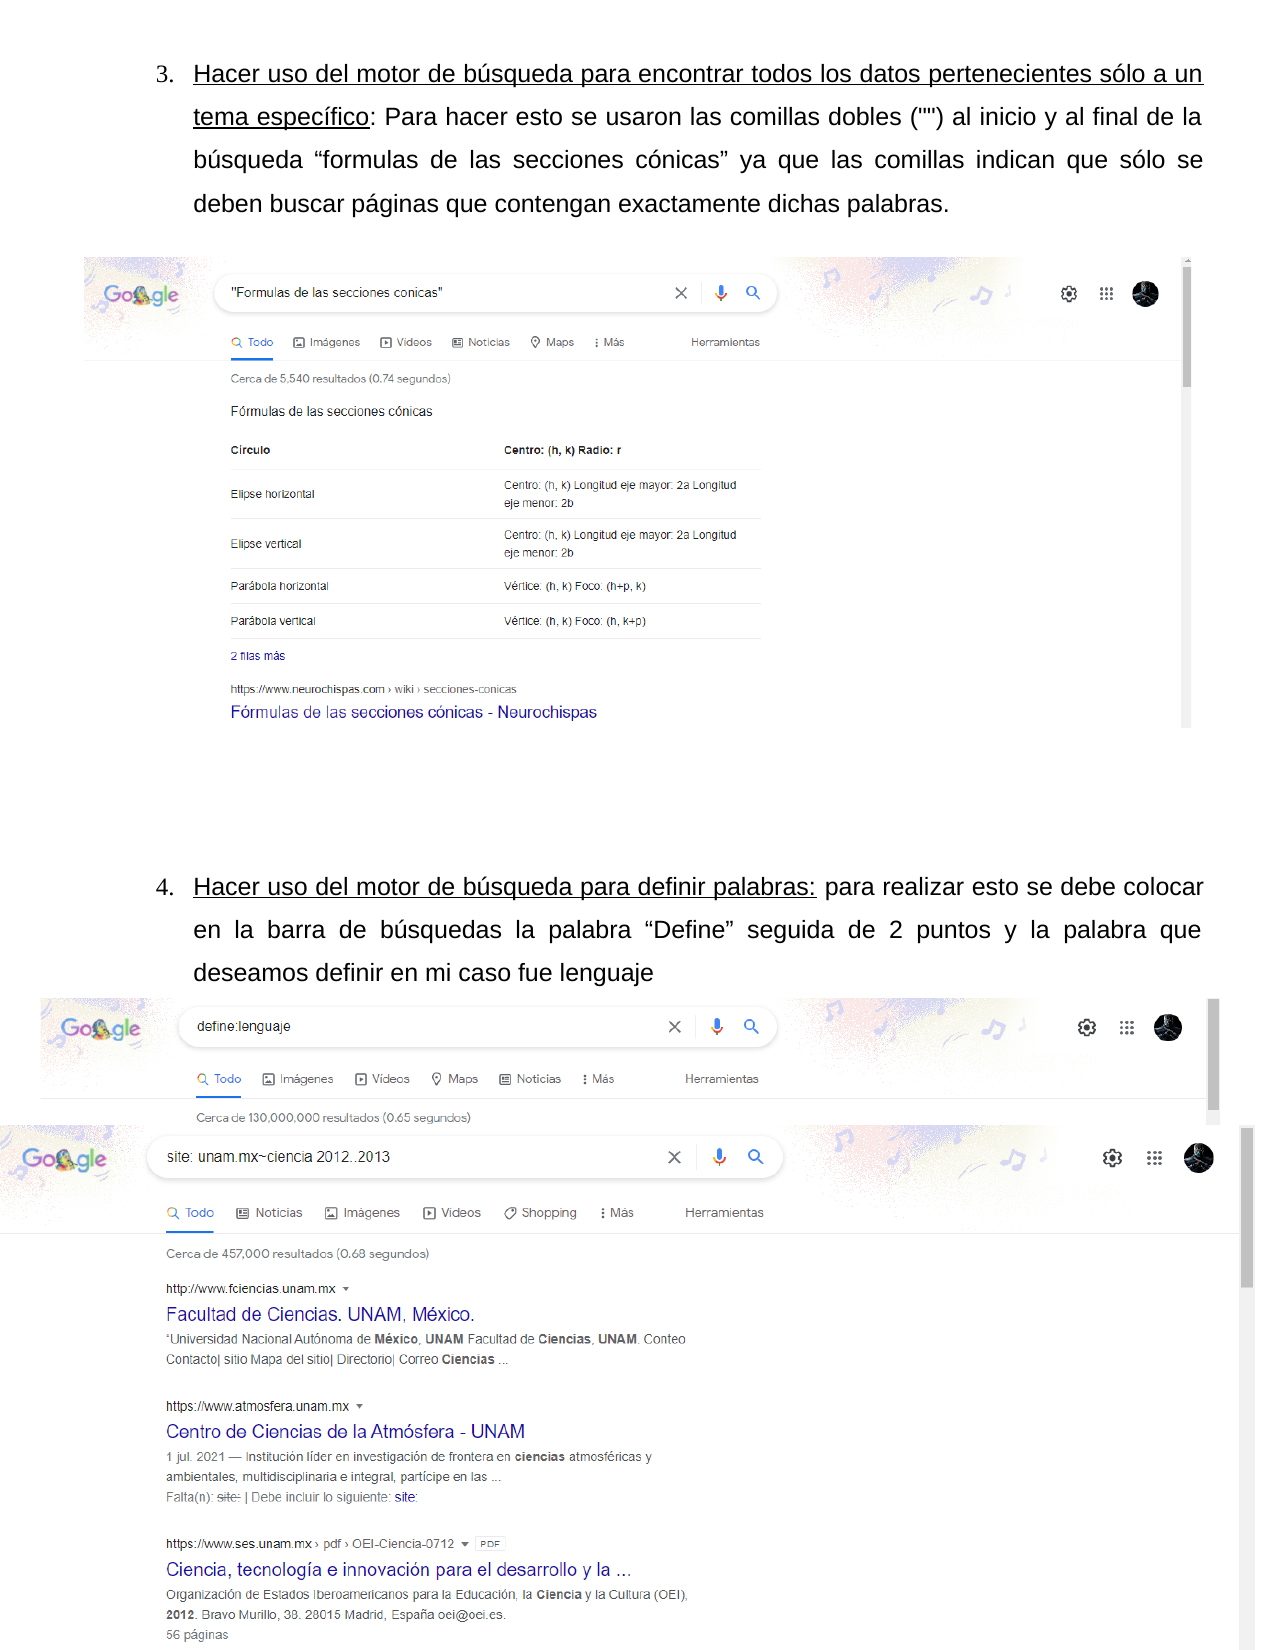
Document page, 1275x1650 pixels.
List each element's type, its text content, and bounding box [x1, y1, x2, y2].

list Hacer uso del motor de búsqueda para definir palabras: para realizar esto se debe colocar en la barra de búsquedas la palabra “Define” seguida de 2 puntos y la palabra que deseamos definir en mi caso fue lenguaje [156, 872, 1205, 987]
list Hacer uso del motor de búsqueda para encontrar todos los datos pertenecientes sólo a un tema específico: Para hacer esto se usaron las comillas dobles ("") al inicio y al final de la búsqueda “formulas de las secciones cónicas” ya que las comillas indican que sólo se deben buscar páginas que contengan exactamente dichas palabras. [156, 59, 1205, 217]
